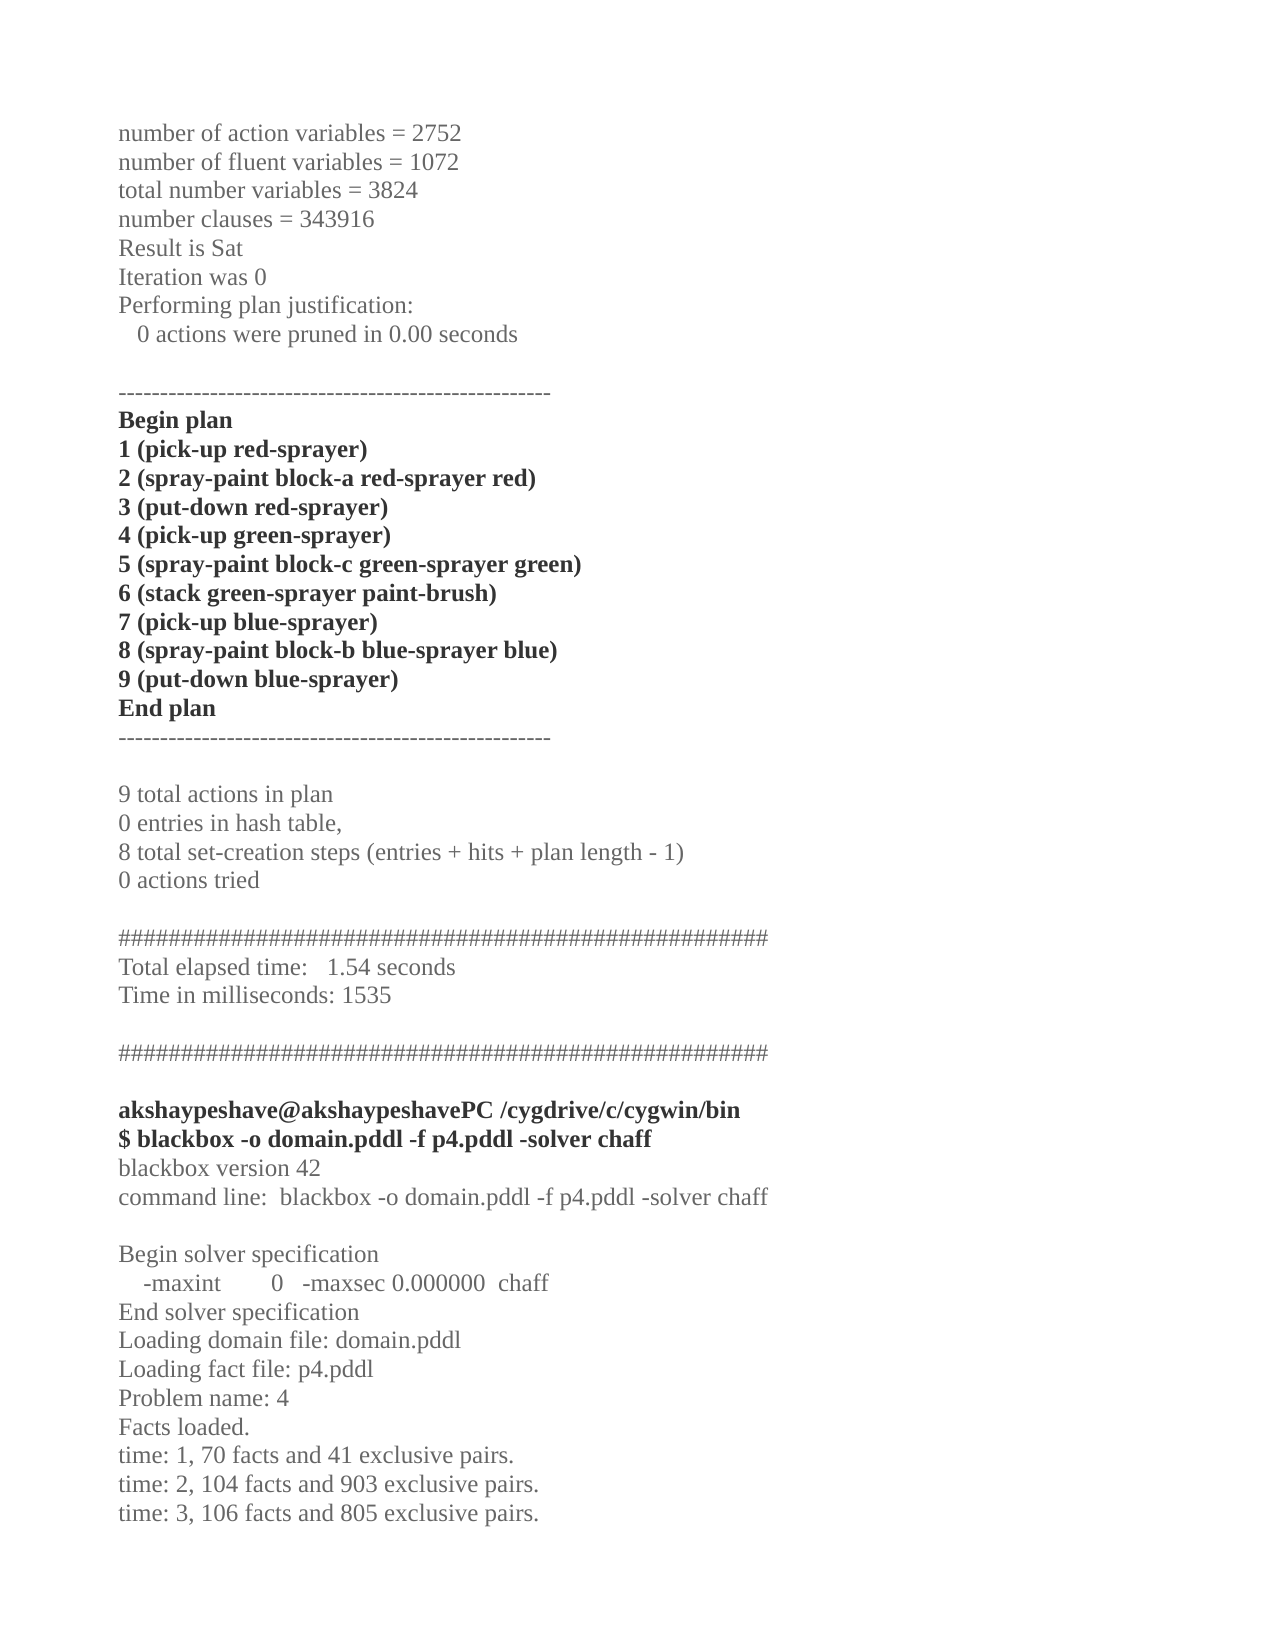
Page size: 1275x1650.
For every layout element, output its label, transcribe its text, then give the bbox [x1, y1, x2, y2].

text #################################################### [118, 1038, 1157, 1067]
text number of action variables = 2752 [118, 118, 1157, 147]
text command line: blackbox -o domain.pddl -f p4.pddl -solver chaff [118, 1182, 1157, 1211]
text 8 total set-creation steps (entries + hits + plan length - 1) [118, 837, 1157, 866]
text 1 (pick-up red-sprayer) [118, 434, 1157, 463]
text akshaypeshave@akshaypeshavePC /cygdrive/c/cygwin/bin [118, 1096, 1157, 1124]
text Total elapsed time: 1.54 seconds [118, 952, 1157, 981]
text number of fluent variables = 1072 [118, 147, 1157, 176]
text time: 2, 104 facts and 903 exclusive pairs. [118, 1469, 1157, 1498]
text time: 3, 106 facts and 805 exclusive pairs. [118, 1498, 1157, 1527]
text 9 (put-down blue-sprayer) [118, 664, 1157, 693]
text 2 (spray-paint block-a red-sprayer red) [118, 463, 1157, 492]
text Performing plan justification: [118, 291, 1157, 319]
text 6 (stack green-sprayer paint-brush) [118, 578, 1157, 607]
text 8 (spray-paint block-b blue-sprayer blue) [118, 636, 1157, 664]
text 9 total actions in plan [118, 779, 1157, 808]
text Time in milliseconds: 1535 [118, 981, 1157, 1009]
text Loading domain file: domain.pddl [118, 1326, 1157, 1354]
text Loading fact file: p4.pddl [118, 1354, 1157, 1383]
text time: 1, 70 facts and 41 exclusive pairs. [118, 1441, 1157, 1469]
text total number variables = 3824 [118, 176, 1157, 204]
text Result is Sat [118, 233, 1157, 262]
text $ blackbox -o domain.pddl -f p4.pddl -solver chaff [118, 1124, 1157, 1153]
text End plan [118, 693, 1157, 722]
text ---------------------------------------------------- [118, 377, 1157, 406]
text number clauses = 343916 [118, 204, 1157, 233]
text 0 entries in hash table, [118, 808, 1157, 837]
text Iteration was 0 [118, 262, 1157, 291]
text -maxint 0 -maxsec 0.000000 chaff [118, 1268, 1157, 1297]
text Begin plan [118, 406, 1157, 434]
text 7 (pick-up blue-sprayer) [118, 607, 1157, 636]
text 4 (pick-up green-sprayer) [118, 521, 1157, 549]
text End solver specification [118, 1297, 1157, 1326]
text #################################################### [118, 923, 1157, 952]
text Begin solver specification [118, 1239, 1157, 1268]
text 3 (put-down red-sprayer) [118, 492, 1157, 521]
text Problem name: 4 [118, 1383, 1157, 1412]
text ---------------------------------------------------- [118, 722, 1157, 751]
text blackbox version 42 [118, 1153, 1157, 1182]
text 0 actions were pruned in 0.00 seconds [118, 319, 1157, 348]
text 0 actions tried [118, 866, 1157, 894]
text Facts loaded. [118, 1412, 1157, 1441]
text 5 (spray-paint block-c green-sprayer green) [118, 549, 1157, 578]
